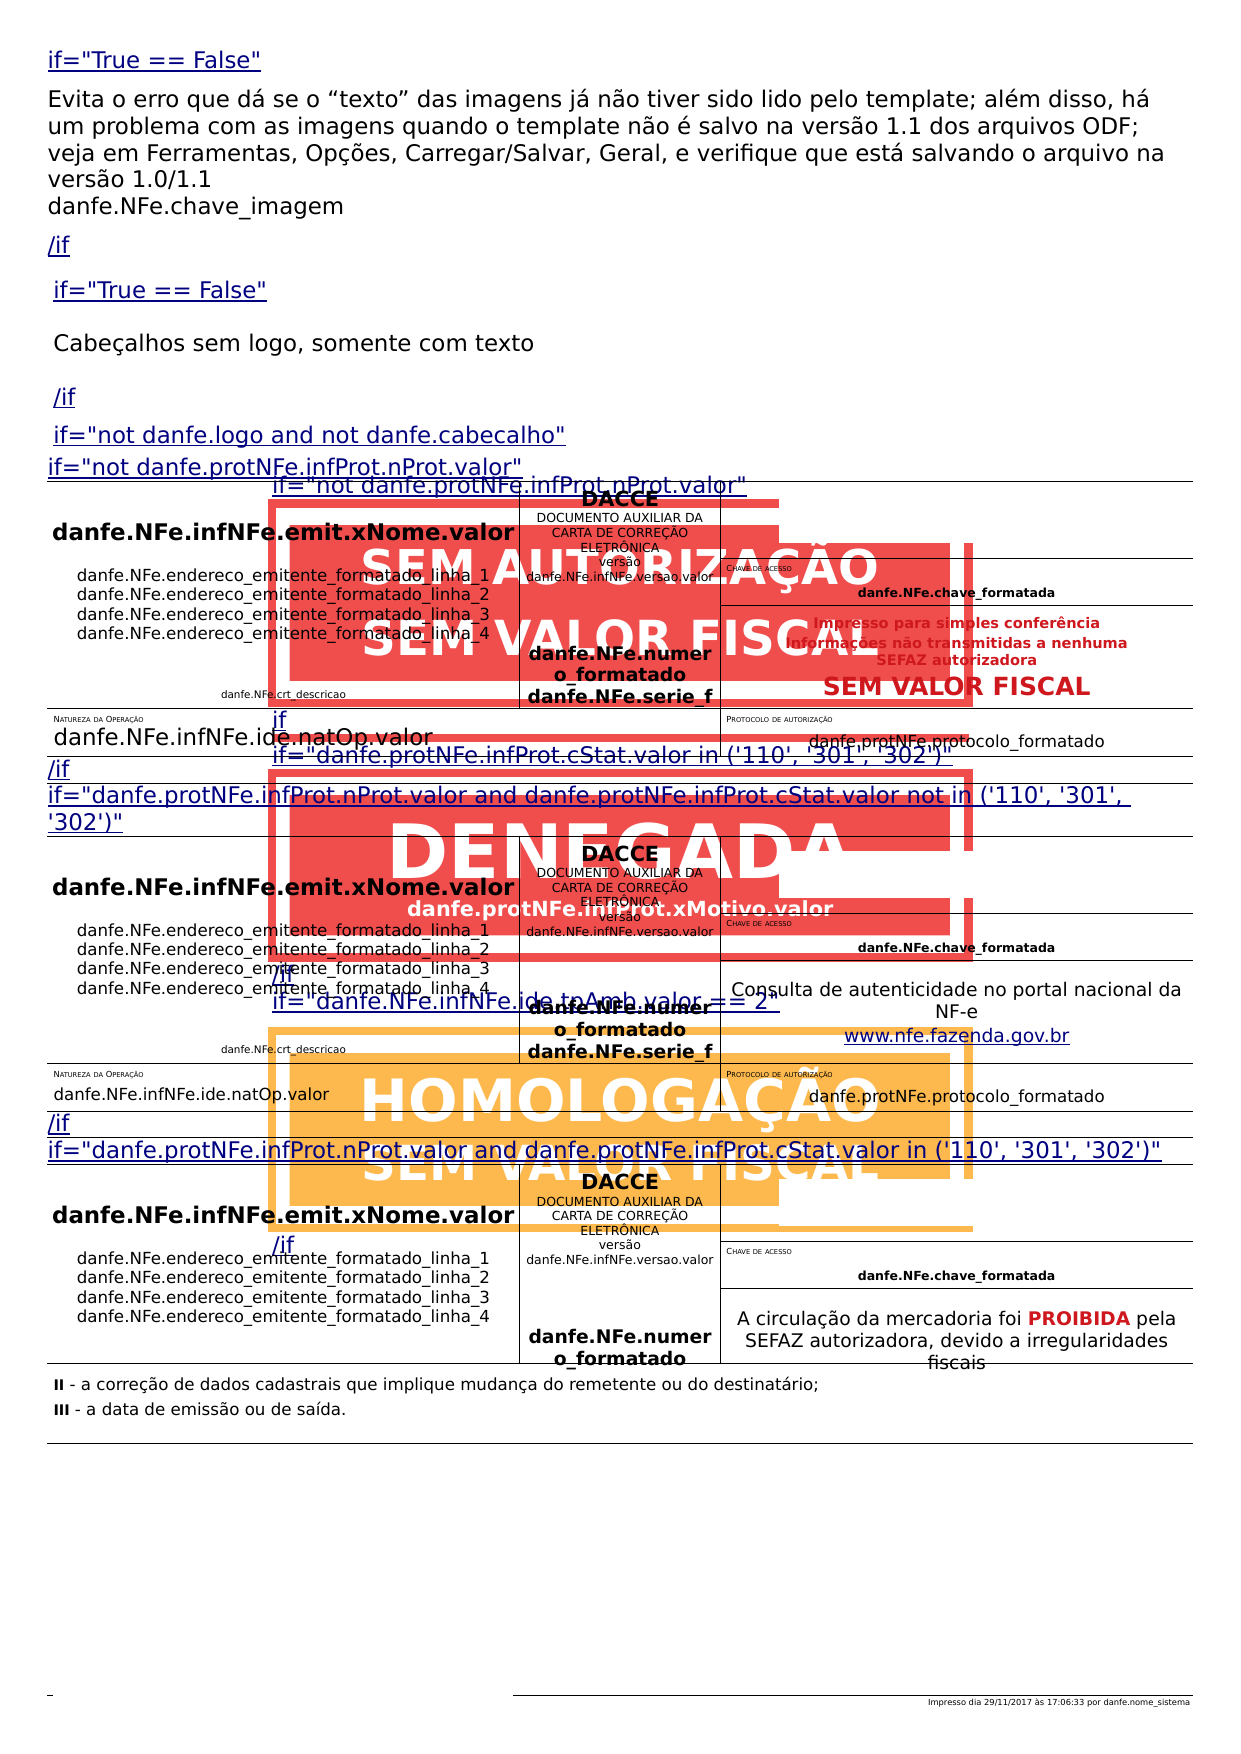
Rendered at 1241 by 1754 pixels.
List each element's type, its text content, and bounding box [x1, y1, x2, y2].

table_cell II - a correção de dados cadastrais que implique mudança do remetente ou do destinatário; III - a data de emissão ou de saída. [47, 1364, 1193, 1443]
